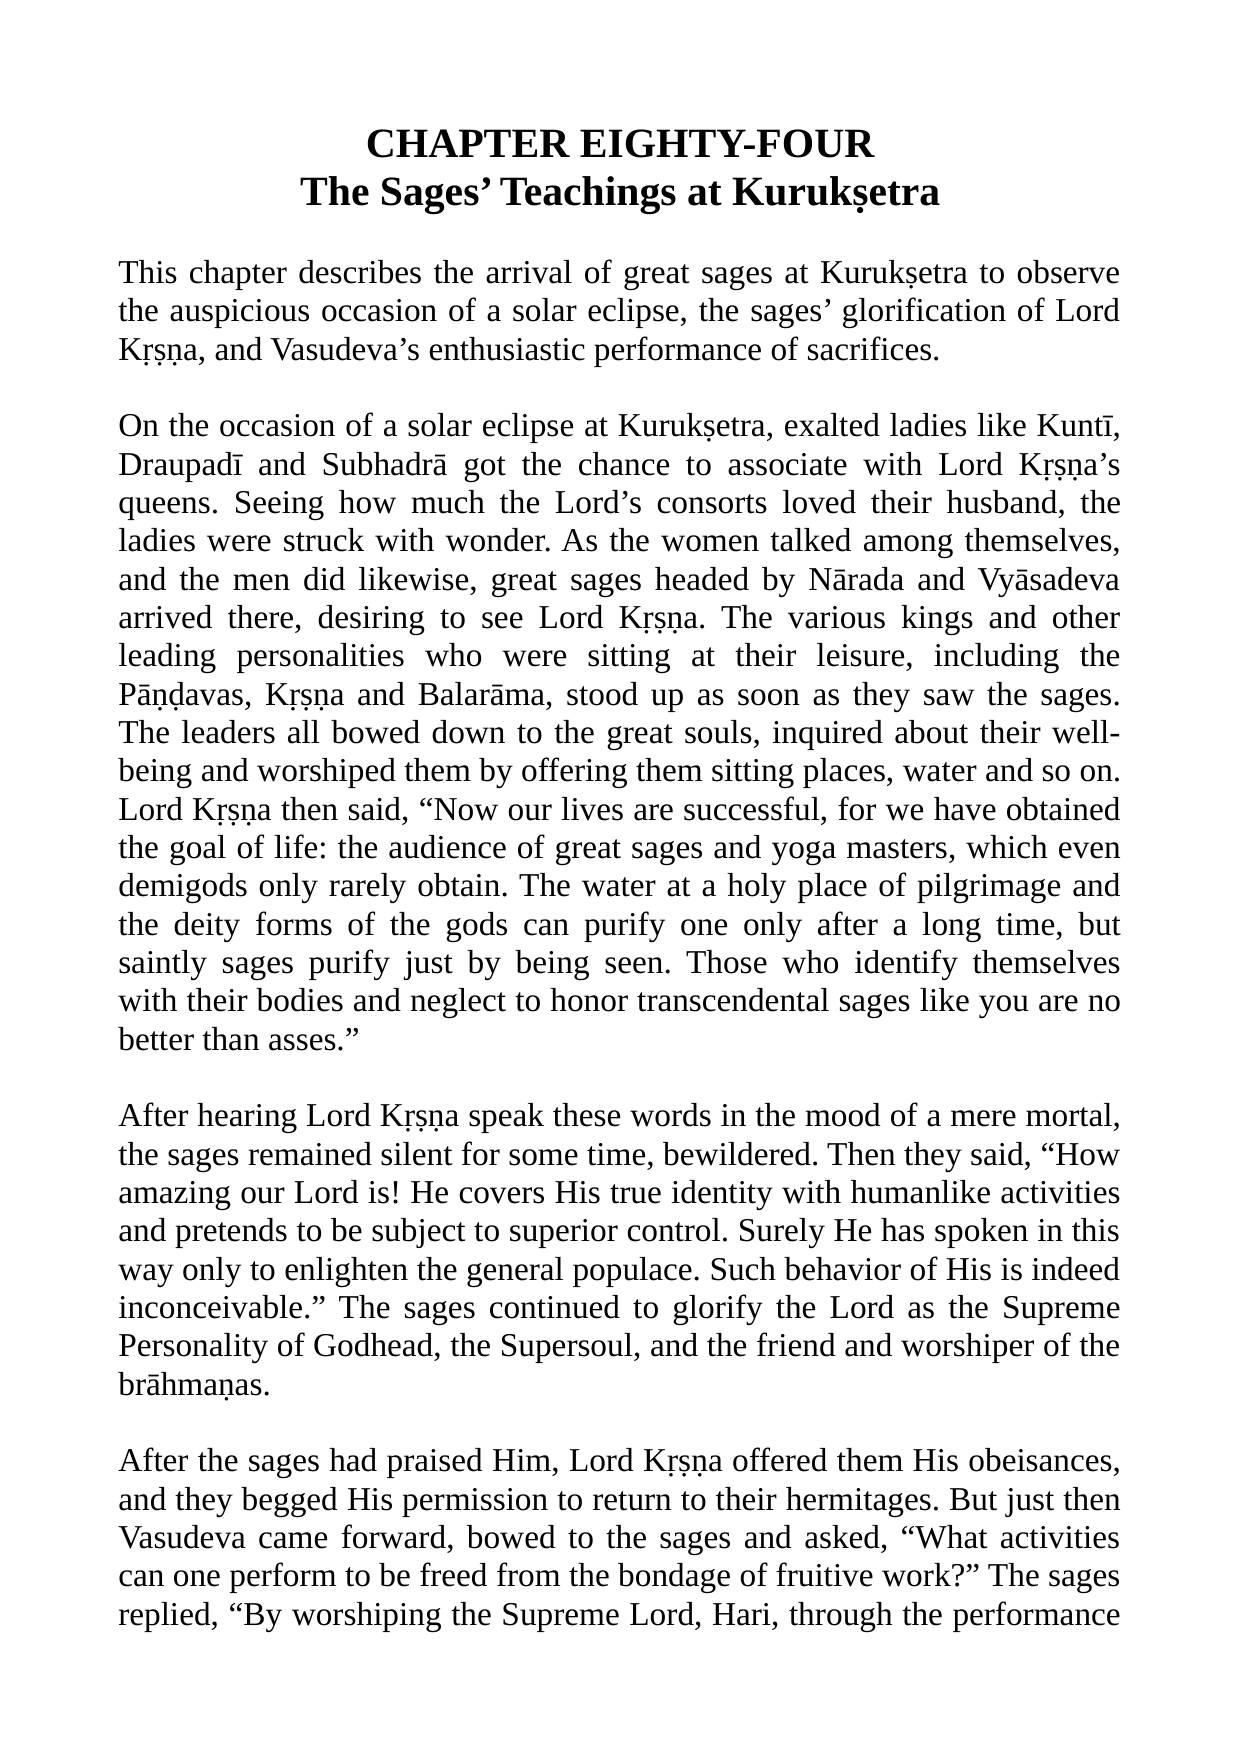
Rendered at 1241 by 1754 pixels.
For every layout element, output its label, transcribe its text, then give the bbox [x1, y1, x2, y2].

text The Sages’ Teachings at Kurukṣetra [118, 166, 1122, 214]
text CHAPTER EIGHTY-FOUR [118, 118, 1122, 166]
text After hearing Lord Kṛṣṇa speak these words in the mood of a mere mortal, the sages remained silent for some time, bewildered. Then they said, “How amazing our Lord is! He covers His true identity with humanlike activities and pretends to be subject to superior control. Surely He has spoken in this way only to enlighten the general populace. Such behavior of His is indeed inconceivable.” The sages continued to glorify the Lord as the Supreme Personality of Godhead, the Supersoul, and the friend and worshiper of the brāhmaṇas. [118, 1096, 1122, 1402]
text This chapter describes the arrival of great sages at Kurukṣetra to observe the auspicious occasion of a solar eclipse, the sages’ glorification of Lord Kṛṣṇa, and Vasudeva’s enthusiastic performance of sacrifices. [118, 252, 1122, 367]
text After the sages had praised Him, Lord Kṛṣṇa offered them His obeisances, and they begged His permission to return to their hermitages. But just then Vasudeva came forward, bowed to the sages and asked, “What activities can one perform to be freed from the bondage of fruitive work?” The sages replied, “By worshiping the Supreme Lord, Hari, through the performance [118, 1441, 1122, 1632]
text On the occasion of a solar eclipse at Kurukṣetra, exalted ladies like Kuntī, Draupadī and Subhadrā got the chance to associate with Lord Kṛṣṇa’s queens. Seeing how much the Lord’s consorts loved their husband, the ladies were struck with wonder. As the women talked among themselves, and the men did likewise, great sages headed by Nārada and Vyāsadeva arrived there, desiring to see Lord Kṛṣṇa. The various kings and other leading personalities who were sitting at their leisure, including the Pāṇḍavas, Kṛṣṇa and Balarāma, stood up as soon as they saw the sages. The leaders all bowed down to the great souls, inquired about their well-being and worshiped them by offering them sitting places, water and so on. Lord Kṛṣṇa then said, “Now our lives are successful, for we have obtained the goal of life: the audience of great sages and yoga masters, which even demigods only rarely obtain. The water at a holy place of pilgrimage and the deity forms of the gods can purify one only after a long time, but saintly sages purify just by being seen. Those who identify themselves with their bodies and neglect to honor transcendental sages like you are no better than asses.” [118, 406, 1122, 1057]
